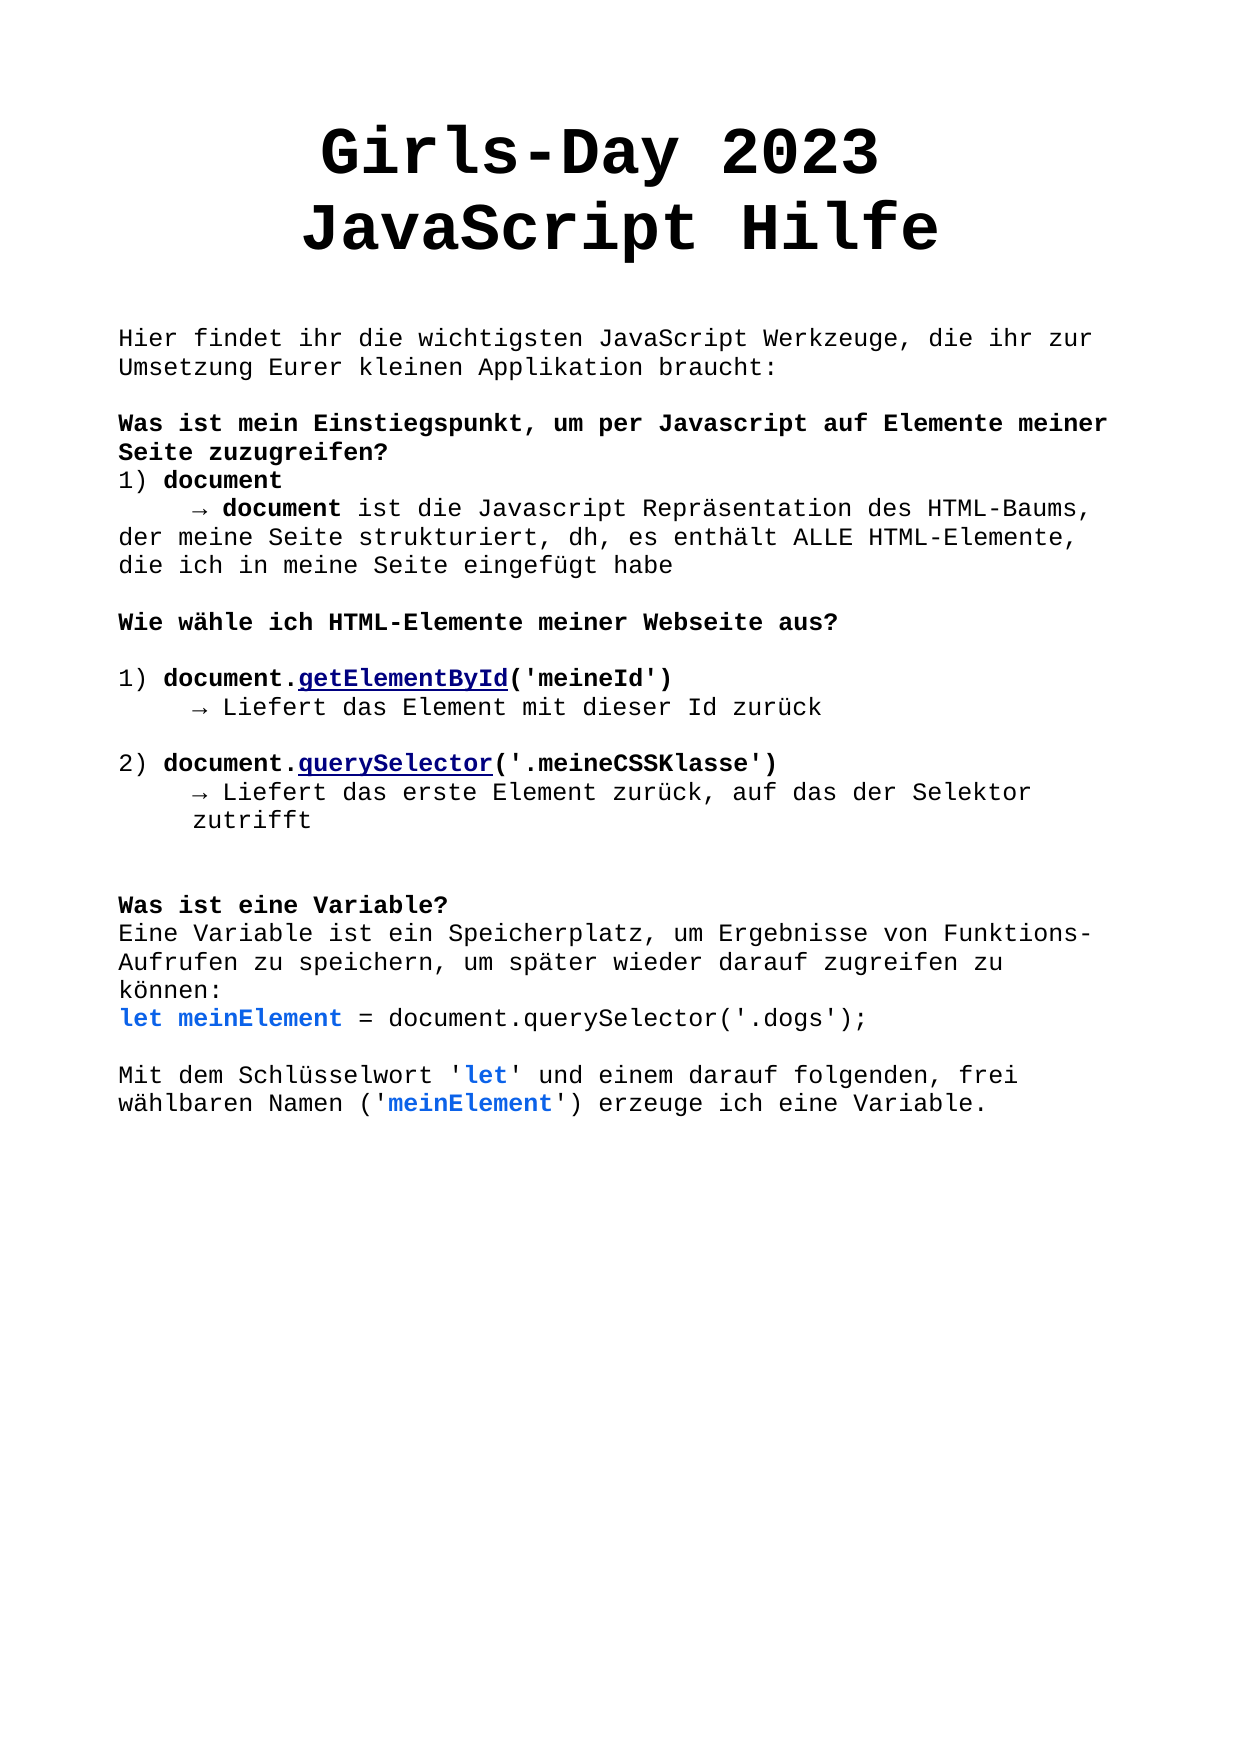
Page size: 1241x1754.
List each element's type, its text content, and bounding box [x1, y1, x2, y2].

text → Liefert das erste Element zurück, auf das der Selektor zutrifft [118, 779, 1122, 836]
text 1) document.getElementById('meineId') [118, 666, 1122, 694]
text → document ist die Javascript Repräsentation des HTML-Baums, der meine Seite strukturiert, dh, es enthält ALLE HTML-Elemente, die ich in meine Seite eingefügt habe [118, 496, 1122, 581]
text Wie wähle ich HTML-Elemente meiner Webseite aus? [118, 609, 1122, 637]
text let meinElement = document.querySelector('.dogs'); [118, 1006, 1122, 1034]
text Was ist eine Variable? [118, 892, 1122, 921]
text 1) document [118, 467, 1122, 496]
text Girls-Day 2023 JavaScript Hilfe [118, 118, 1122, 269]
text Mit dem Schlüsselwort 'let' und einem darauf folgenden, frei wählbaren Namen ('meinElement') erzeuge ich eine Variable. [118, 1062, 1122, 1119]
text Was ist mein Einstiegspunkt, um per Javascript auf Elemente meiner Seite zuzugreifen? [118, 411, 1122, 467]
text Eine Variable ist ein Speicherplatz, um Ergebnisse von Funktions-Aufrufen zu speichern, um später wieder darauf zugreifen zu können: [118, 921, 1122, 1006]
text Hier findet ihr die wichtigsten JavaScript Werkzeuge, die ihr zur Umsetzung Eurer kleinen Applikation braucht: [118, 326, 1122, 382]
text → Liefert das Element mit dieser Id zurück [118, 694, 1122, 722]
text 2) document.querySelector('.meineCSSKlasse') [118, 751, 1122, 779]
